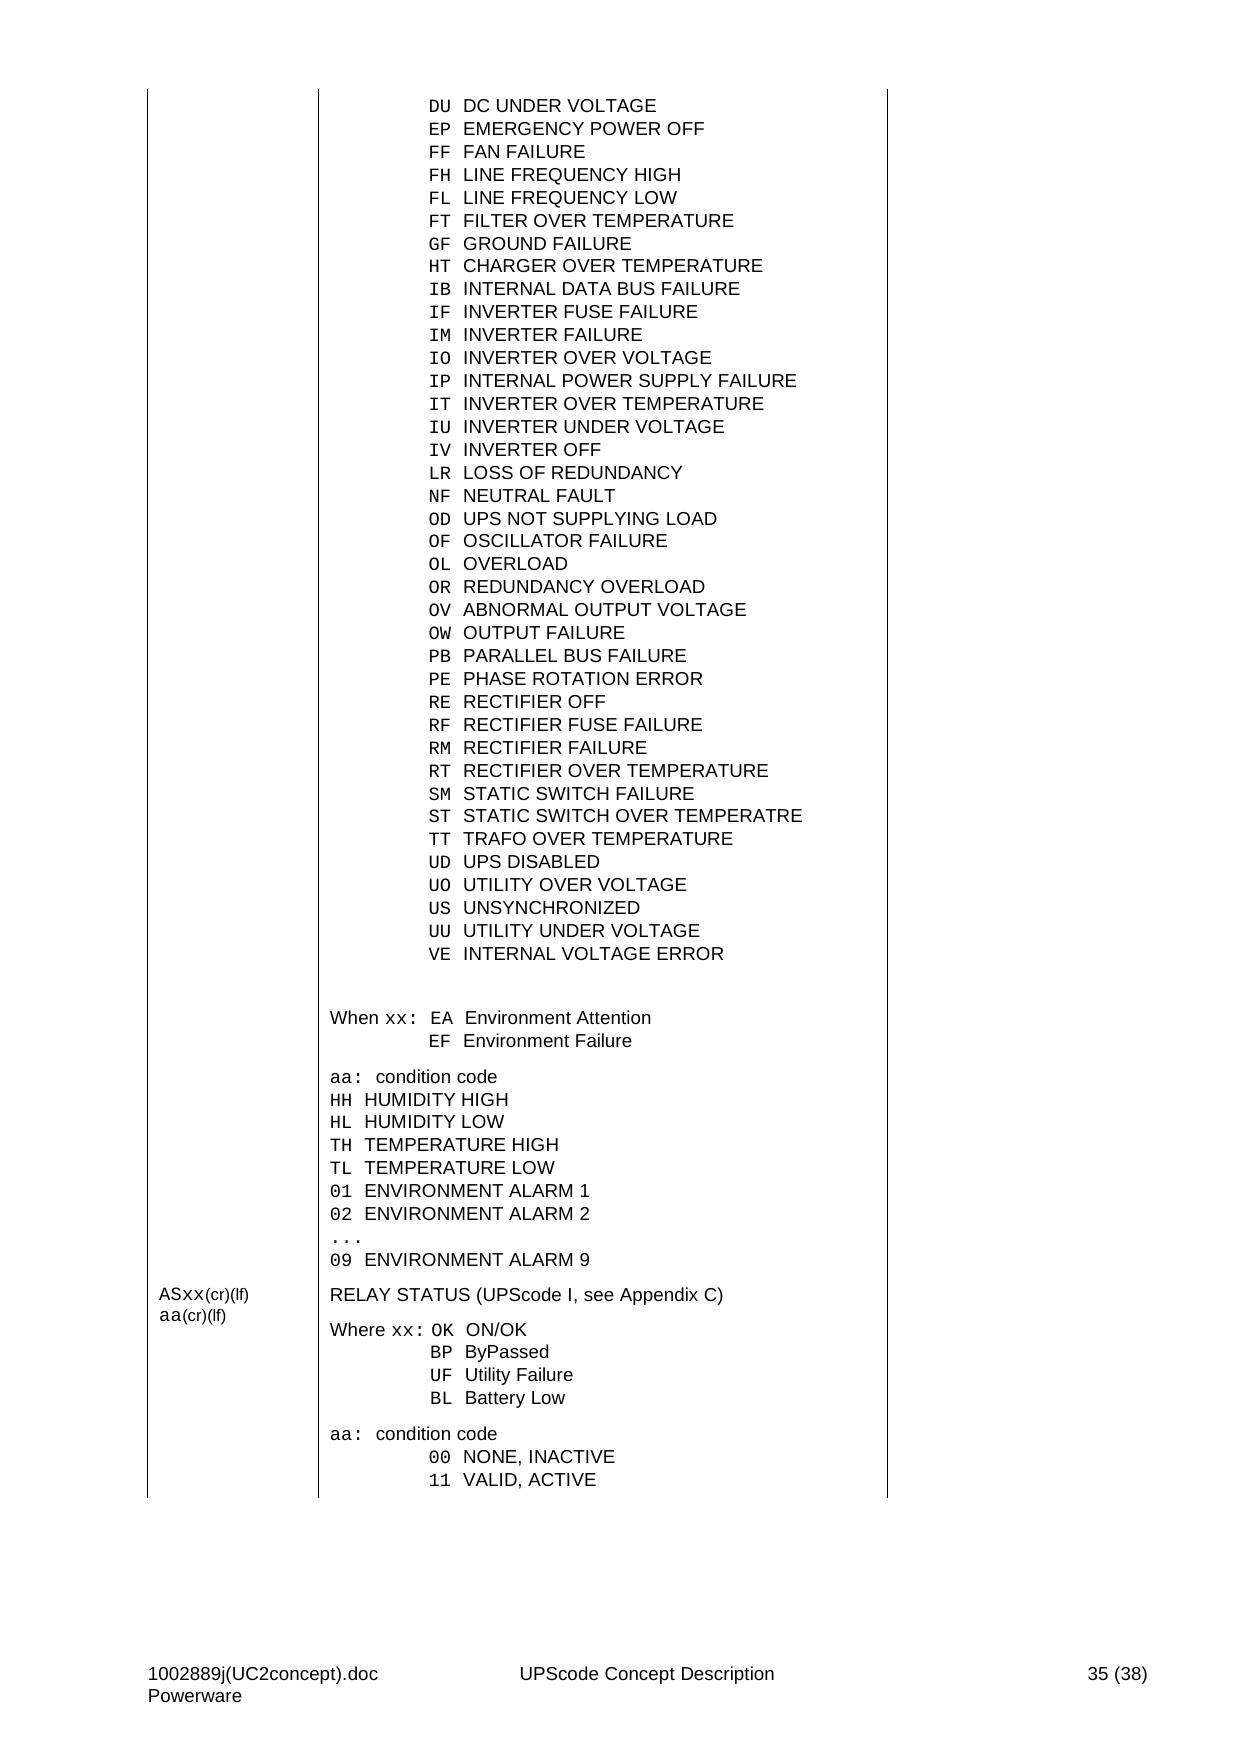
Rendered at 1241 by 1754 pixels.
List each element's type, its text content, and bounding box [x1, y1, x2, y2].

table_cell RELAY STATUS (UPScode I, see Appendix C) Where xx: OK ON/OK BP ByPassed UF Utility Failure BL Battery Low aa: condition code 00 NONE, INACTIVE 11 VALID, ACTIVE [319, 1278, 887, 1498]
table_cell ASxx(cr)(lf) aa(cr)(lf) [148, 1278, 318, 1498]
table_header [148, 89, 318, 1278]
table_header DU DC UNDER VOLTAGE EP EMERGENCY POWER OFF FF FAN FAILURE FH LINE FREQUENCY HIGH FL LINE FREQUENCY LOW FT FILTER OVER TEMPERATURE GF GROUND FAILURE HT CHARGER OVER TEMPERATURE IB INTERNAL DATA BUS FAILURE IF INVERTER FUSE FAILURE IM INVERTER FAILURE IO INVERTER OVER VOLTAGE IP INTERNAL POWER SUPPLY FAILURE IT INVERTER OVER TEMPERATURE IU INVERTER UNDER VOLTAGE IV INVERTER OFF LR LOSS OF REDUNDANCY NF NEUTRAL FAULT OD UPS NOT SUPPLYING LOAD OF OSCILLATOR FAILURE OL OVERLOAD OR REDUNDANCY OVERLOAD OV ABNORMAL OUTPUT VOLTAGE OW OUTPUT FAILURE PB PARALLEL BUS FAILURE PE PHASE ROTATION ERROR RE RECTIFIER OFF RF RECTIFIER FUSE FAILURE RM RECTIFIER FAILURE RT RECTIFIER OVER TEMPERATURE SM STATIC SWITCH FAILURE ST STATIC SWITCH OVER TEMPERATRE TT TRAFO OVER TEMPERATURE UD UPS DISABLED UO UTILITY OVER VOLTAGE US UNSYNCHRONIZED UU UTILITY UNDER VOLTAGE VE INTERNAL VOLTAGE ERROR When xx: EA Environment Attention EF Environment Failure aa: condition code HH HUMIDITY HIGH HL HUMIDITY LOW TH TEMPERATURE HIGH TL TEMPERATURE LOW 01 ENVIRONMENT ALARM 1 02 ENVIRONMENT ALARM 2 ... 09 ENVIRONMENT ALARM 9 [319, 89, 887, 1278]
